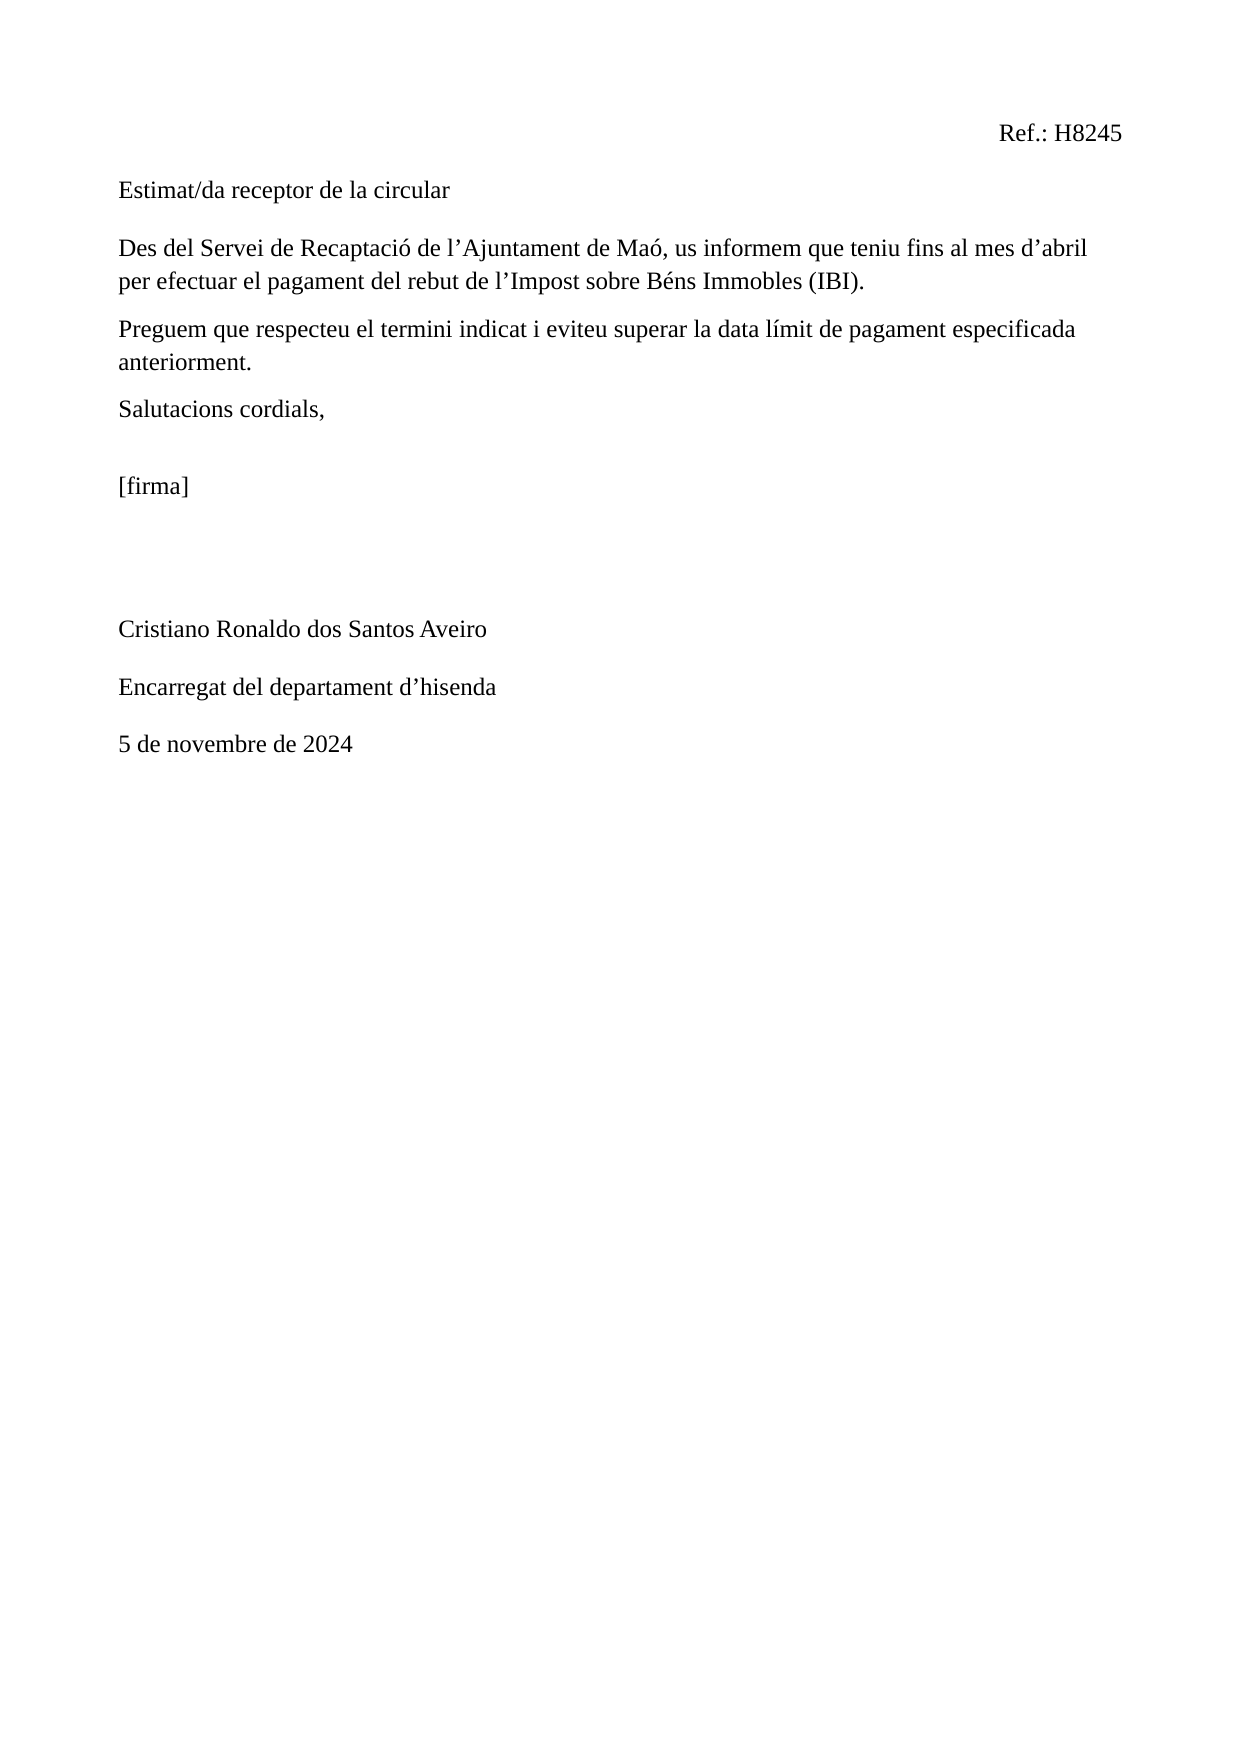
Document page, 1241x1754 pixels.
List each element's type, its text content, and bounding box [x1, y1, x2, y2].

text Estimat/da receptor de la circular [118, 176, 1122, 204]
text Preguem que respecteu el termini indicat i eviteu superar la data límit de pagament especificada anteriorment. [118, 314, 1122, 376]
text Cristiano Ronaldo dos Santos Aveiro [118, 614, 1122, 643]
text Ref.: H8245 [118, 118, 1122, 147]
text Des del Servei de Recaptació de l’Ajuntament de Maó, us informem que teniu fins al mes d’abril per efectuar el pagament del rebut de l’Impost sobre Béns Immobles (IBI). [118, 233, 1122, 295]
text [firma] [118, 471, 1122, 499]
text Encarregat del departament d’hisenda [118, 672, 1122, 701]
text Salutacions cordials, [118, 394, 1122, 423]
text 5 de novembre de 2024 [118, 729, 1122, 758]
